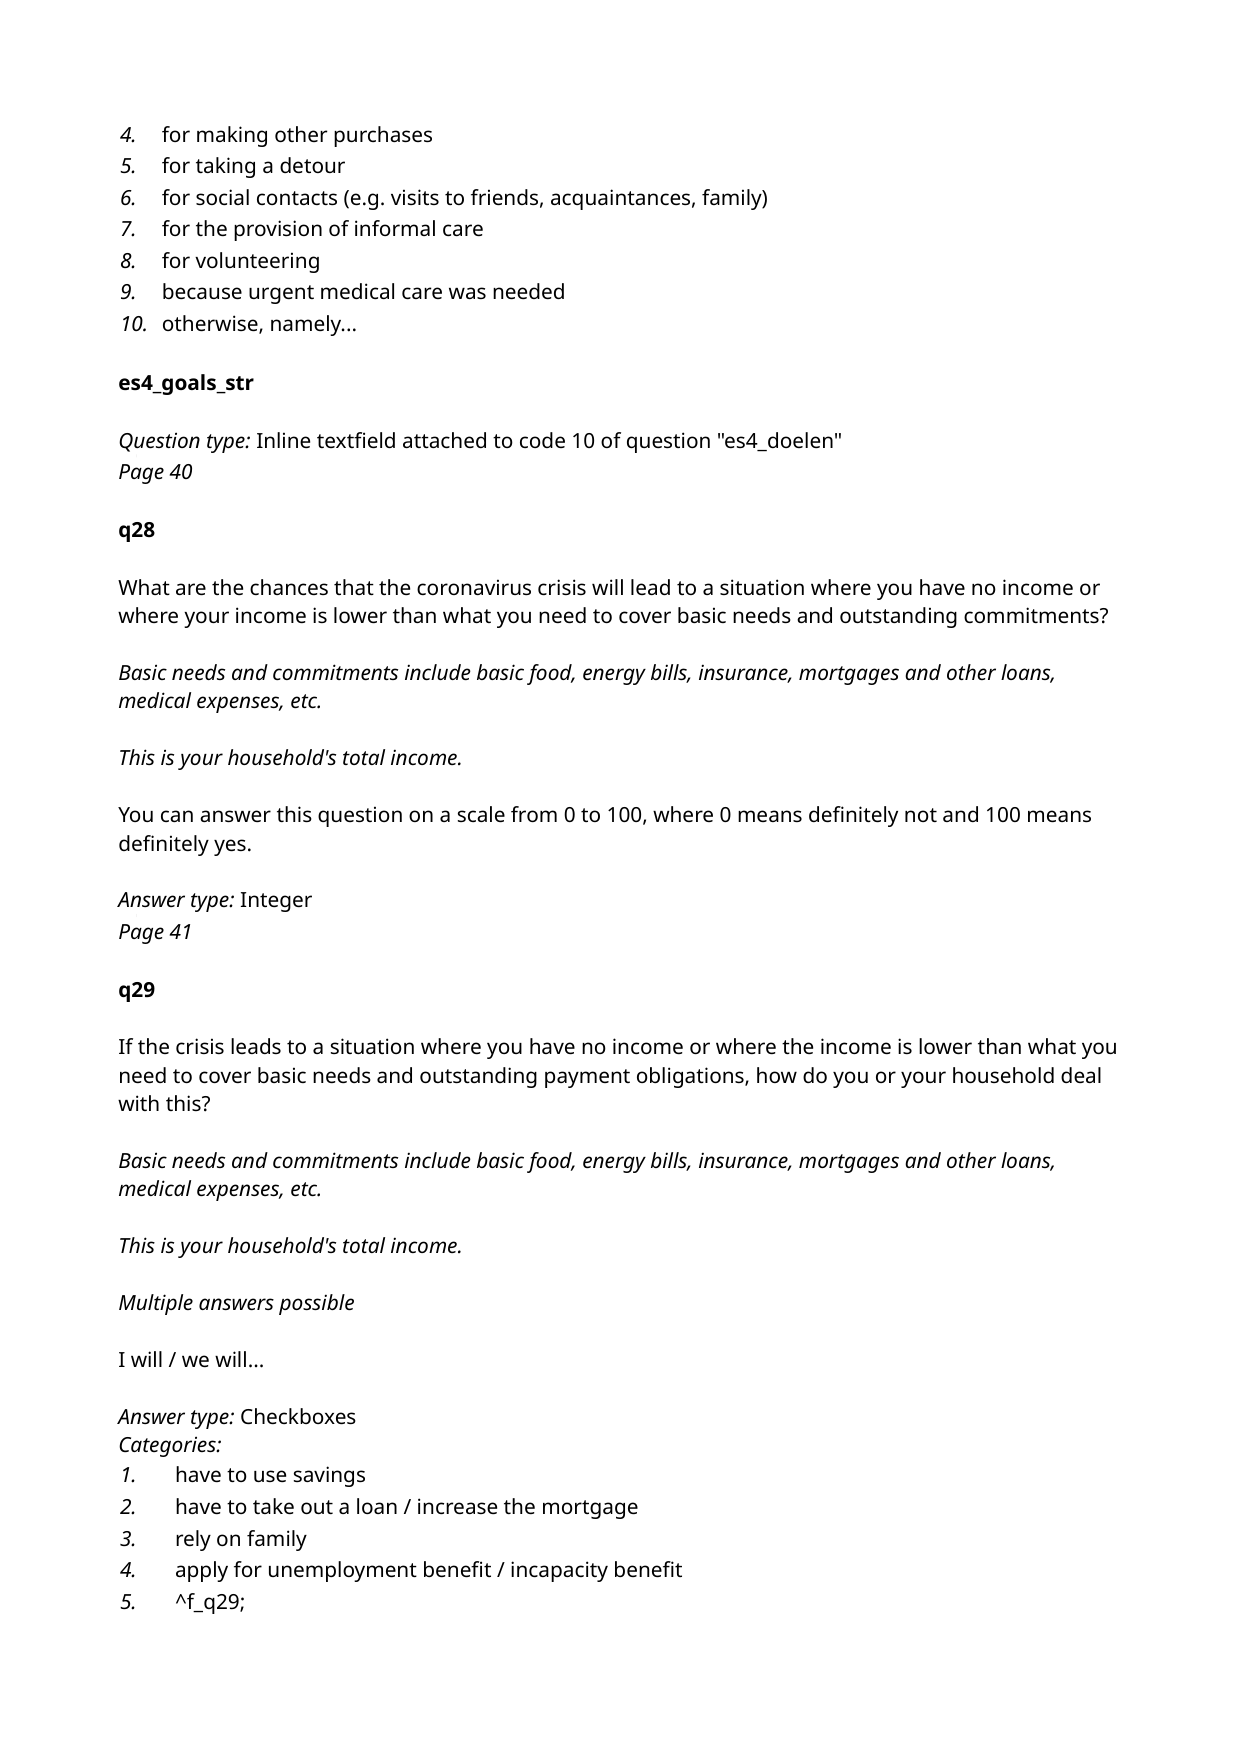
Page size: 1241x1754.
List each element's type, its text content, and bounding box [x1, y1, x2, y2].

subtitle q29 [118, 975, 1122, 1003]
text Answer type: Integer [118, 886, 1122, 914]
table_header 1. [118, 1459, 173, 1491]
table_cell have to take out a loan / increase the mortgage [173, 1491, 1032, 1522]
text If the crisis leads to a situation where you have no income or where the income is lower than what you need to cover basic needs and outstanding payment obligations, how do you or your household deal with this? Basic needs and commitments include basic food, energy bills, insurance, mortgages and other loans, medical expenses, etc. This is your household's total income. Multiple answers possible I will / we will... [118, 1032, 1122, 1374]
table_cell 7. [118, 213, 160, 244]
table_cell 8. [118, 244, 160, 276]
text Question type: Inline textfield attached to code 10 of question "es4_doelen" [118, 426, 1122, 454]
table_cell 2. [118, 1491, 173, 1522]
table_cell 5. [118, 1585, 173, 1617]
table_cell for social contacts (e.g. visits to friends, acquaintances, family) [160, 181, 956, 213]
subtitle q28 [118, 515, 1122, 543]
text Answer type: Checkboxes [118, 1402, 1122, 1431]
table_cell for the provision of informal care [160, 213, 956, 244]
table_cell for making other purchases [160, 118, 956, 150]
table_cell 9. [118, 276, 160, 307]
text Page 41 [118, 917, 1122, 946]
table_cell apply for unemployment benefit / incapacity benefit [173, 1554, 1032, 1585]
table_cell for volunteering [160, 244, 956, 276]
table_cell because urgent medical care was needed [160, 276, 956, 307]
table_cell for taking a detour [160, 150, 956, 181]
table_cell otherwise, namely... [160, 308, 956, 339]
table_cell ^f_q29; [173, 1585, 1032, 1617]
table_cell 6. [118, 181, 160, 213]
text What are the chances that the coronavirus crisis will lead to a situation where you have no income or where your income is lower than what you need to cover basic needs and outstanding commitments? Basic needs and commitments include basic food, energy bills, insurance, mortgages and other loans, medical expenses, etc. This is your household's total income. You can answer this question on a scale from 0 to 100, where 0 means definitely not and 100 means definitely yes. [118, 573, 1122, 857]
text Page 40 [118, 457, 1122, 486]
table_cell 4. [118, 1554, 173, 1585]
table_cell rely on family [173, 1522, 1032, 1554]
table_cell 4. [118, 118, 160, 150]
text Categories: [118, 1431, 1122, 1459]
table_cell 5. [118, 150, 160, 181]
table_cell 10. [118, 308, 160, 339]
subtitle es4_goals_str [118, 368, 1122, 397]
table_cell 3. [118, 1522, 173, 1554]
table_header have to use savings [173, 1459, 1032, 1491]
